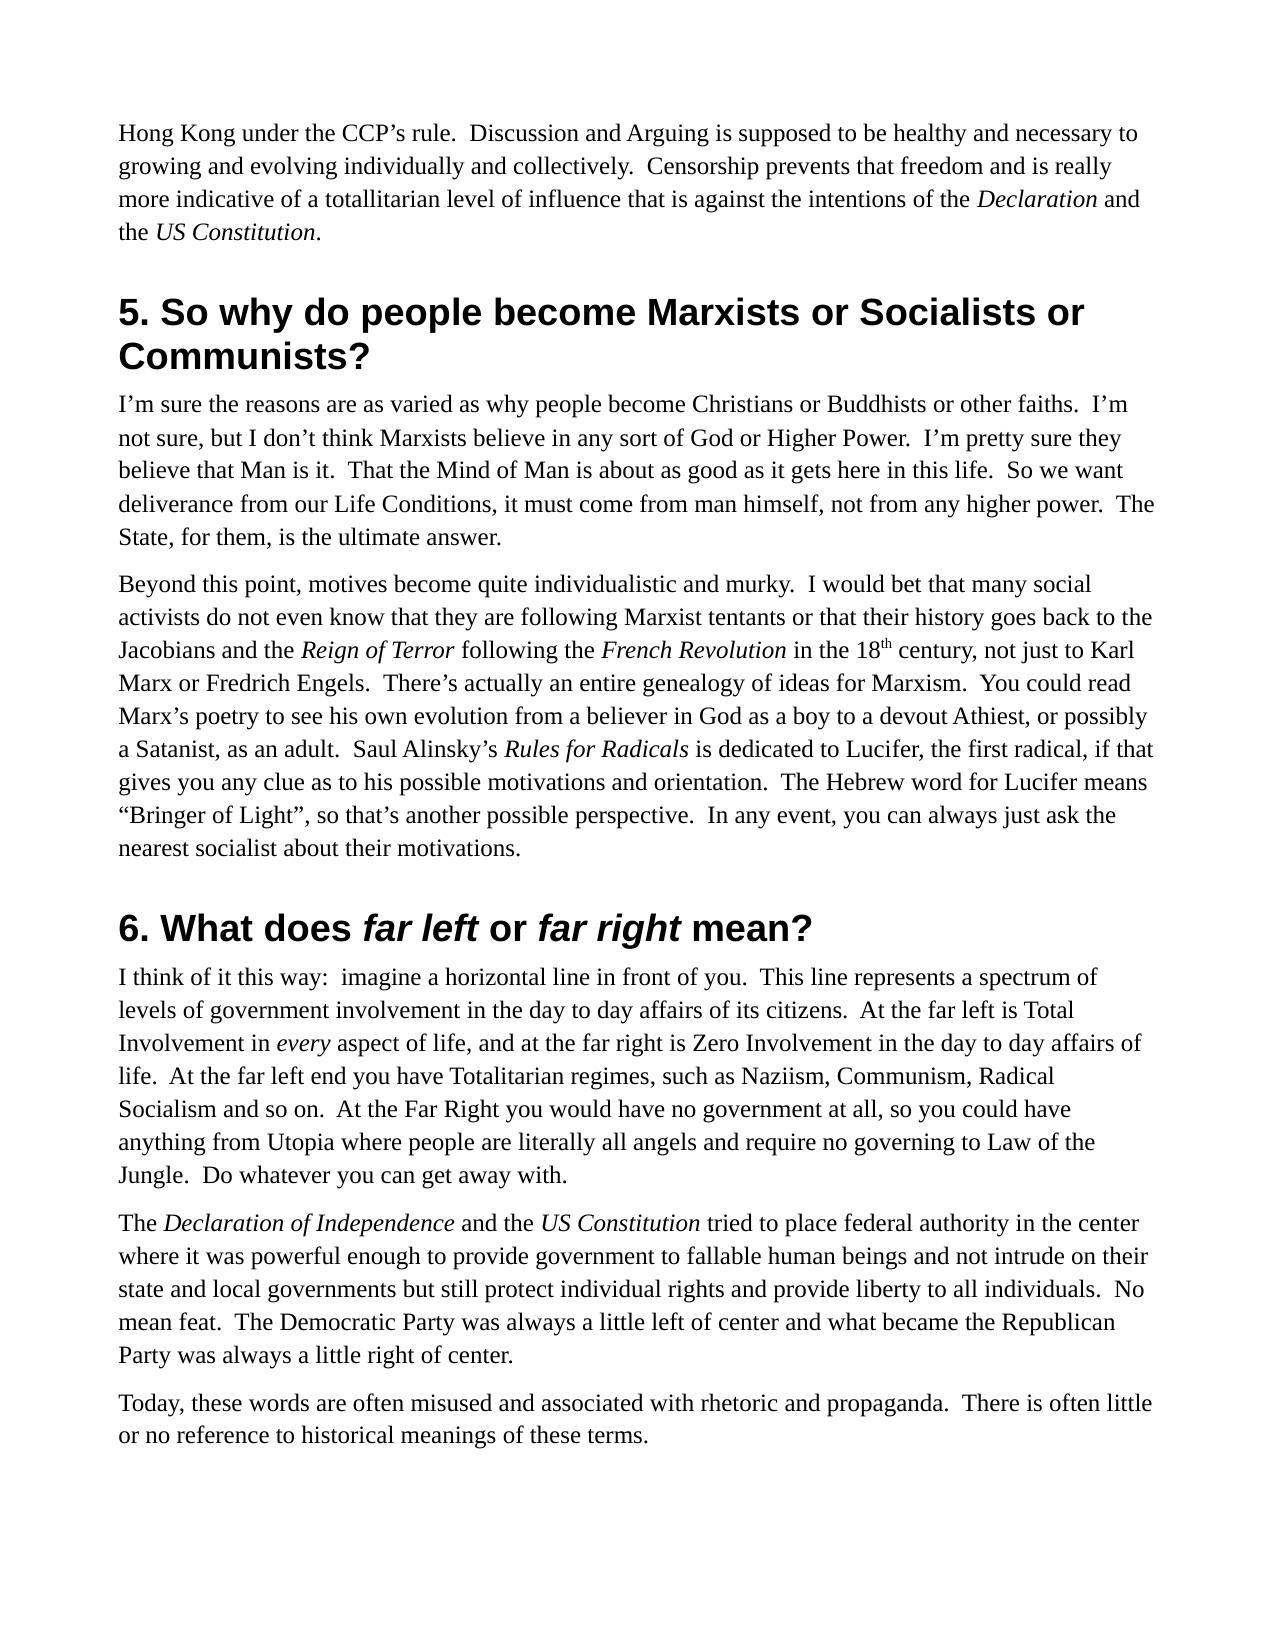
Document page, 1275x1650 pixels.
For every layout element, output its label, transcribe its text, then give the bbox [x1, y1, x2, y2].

text Beyond this point, motives become quite individualistic and murky. I would bet that many social activists do not even know that they are following Marxist tentants or that their history goes back to the Jacobians and the Reign of Terror following the French Revolution in the 18th century, not just to Karl Marx or Fredrich Engels. There’s actually an entire genealogy of ideas for Marxism. You could read Marx’s poetry to see his own evolution from a believer in God as a boy to a devout Athiest, or possibly a Satanist, as an adult. Saul Alinsky’s Rules for Radicals is dedicated to Lucifer, the first radical, if that gives you any clue as to his possible motivations and orientation. The Hebrew word for Lucifer means “Bringer of Light”, so that’s another possible perspective. In any event, you can always just ask the nearest socialist about their motivations. [118, 569, 1157, 862]
text Hong Kong under the CCP’s rule. Discussion and Arguing is supposed to be healthy and necessary to growing and evolving individually and collectively. Censorship prevents that freedom and is really more indicative of a totallitarian level of influence that is against the intentions of the Declaration and the US Constitution. [118, 118, 1157, 246]
subtitle 6. What does far left or far right mean? [118, 906, 1157, 950]
text The Declaration of Independence and the US Constitution tried to place federal authority in the center where it was powerful enough to provide government to fallable human beings and not intrude on their state and local governments but still protect individual rights and provide liberty to all individuals. No mean feat. The Democratic Party was always a little left of center and what became the Republican Party was always a little right of center. [118, 1208, 1157, 1369]
text I think of it this way: imagine a horizontal line in front of you. This line represents a spectrum of levels of government involvement in the day to day affairs of its citizens. At the far left is Total Involvement in every aspect of life, and at the far right is Zero Involvement in the day to day affairs of life. At the far left end you have Totalitarian regimes, such as Naziism, Communism, Radical Socialism and so on. At the Far Right you would have no government at all, so you could have anything from Utopia where people are literally all angels and require no governing to Law of the Jungle. Do whatever you can get away with. [118, 962, 1157, 1189]
text I’m sure the reasons are as varied as why people become Christians or Buddhists or other faiths. I’m not sure, but I don’t think Marxists believe in any sort of God or Higher Power. I’m pretty sure they believe that Man is it. That the Mind of Man is about as good as it gets here in this life. So we want deliverance from our Life Conditions, it must come from man himself, not from any higher power. The State, for them, is the ultimate answer. [118, 389, 1157, 550]
text Today, these words are often misused and associated with rhetoric and propaganda. There is often little or no reference to historical meanings of these terms. [118, 1388, 1157, 1449]
subtitle 5. So why do people become Marxists or Socialists or Communists? [118, 290, 1157, 377]
